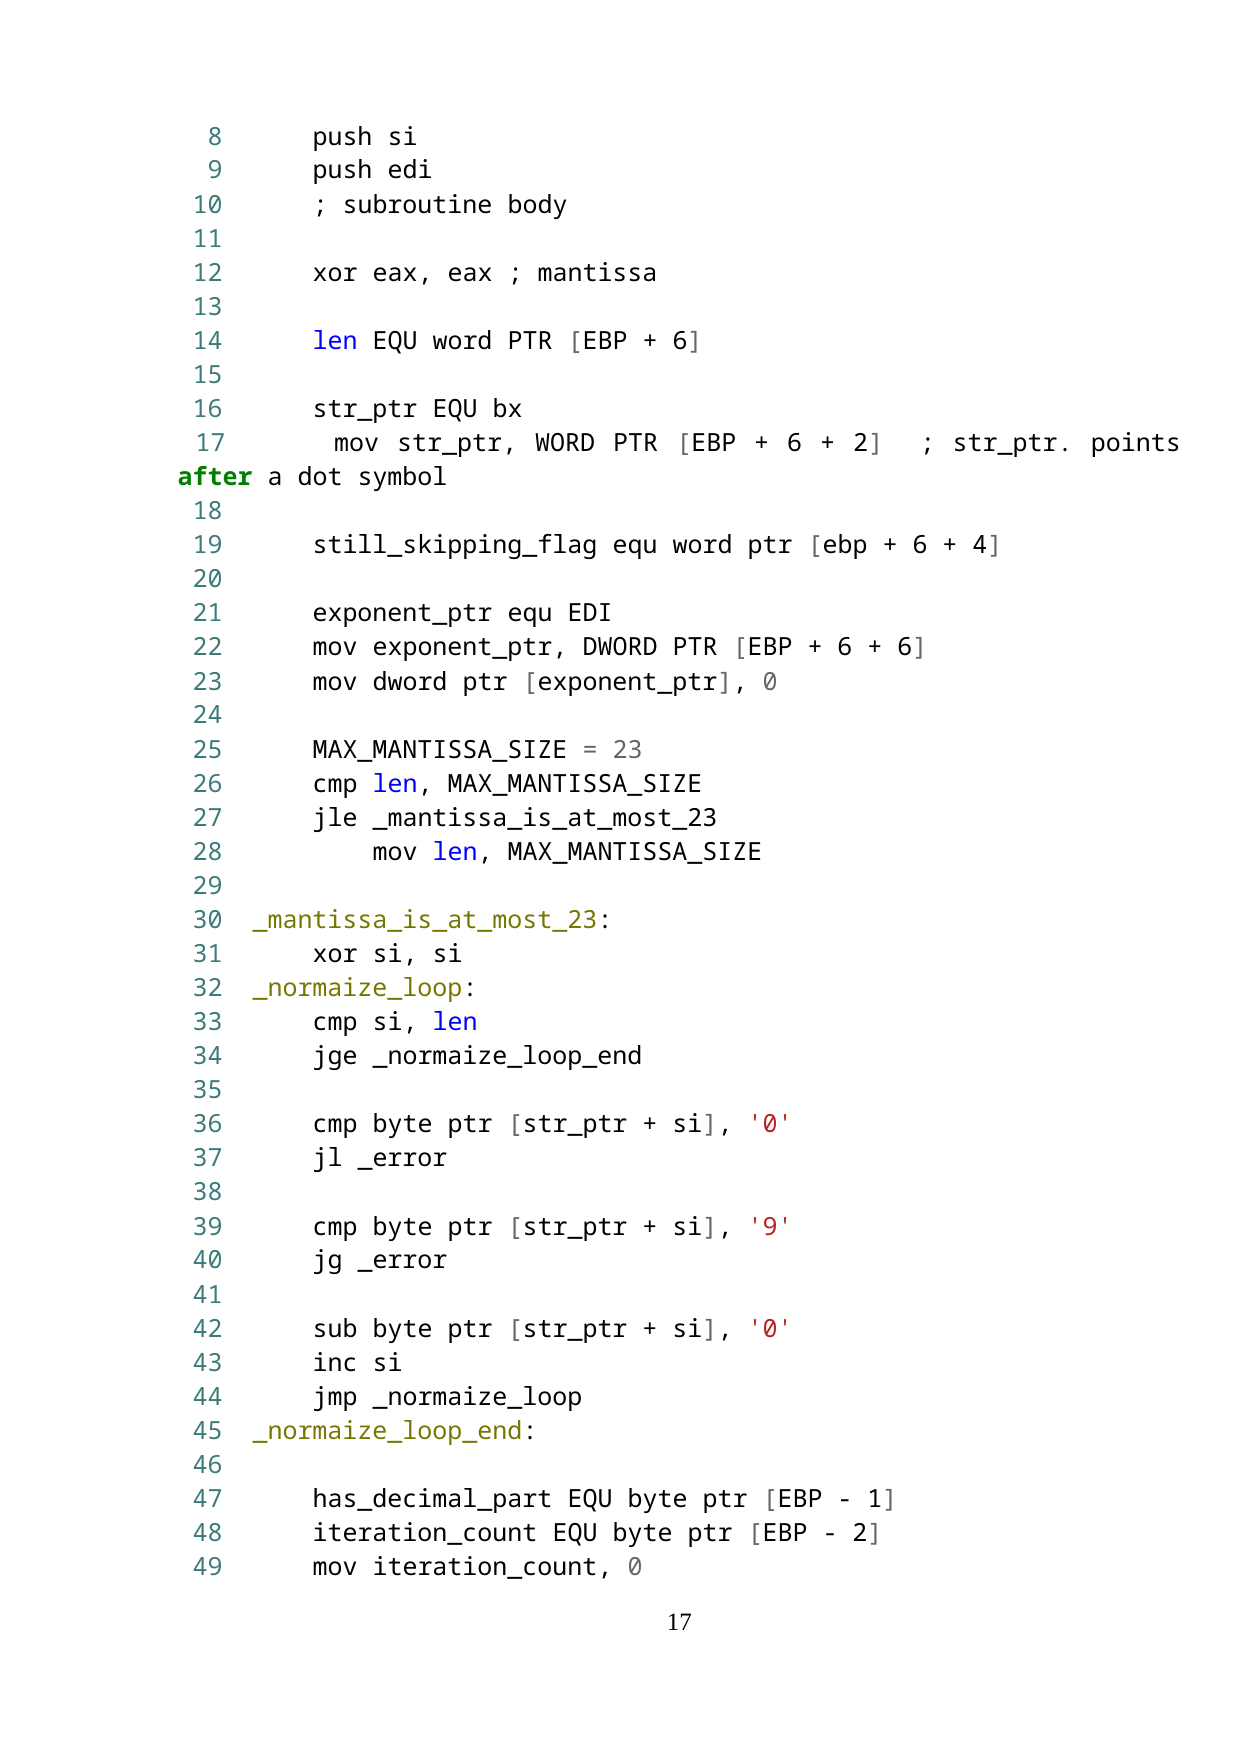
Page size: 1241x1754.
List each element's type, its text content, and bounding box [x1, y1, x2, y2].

table_header 8 push si 9 push edi 10 ; subroutine body 11 12 xor eax, eax ; mantissa 13 14 len EQU word PTR [EBP + 6] 15 16 str_ptr EQU bx 17 mov str_ptr, WORD PTR [EBP + 6 + 2] ; str_ptr. points after a dot symbol 18 19 still_skipping_flag equ word ptr [ebp + 6 + 4] 20 21 exponent_ptr equ EDI 22 mov exponent_ptr, DWORD PTR [EBP + 6 + 6] 23 mov dword ptr [exponent_ptr], 0 24 25 MAX_MANTISSA_SIZE = 23 26 cmp len, MAX_MANTISSA_SIZE 27 jle _mantissa_is_at_most_23 28 mov len, MAX_MANTISSA_SIZE 29 30 _mantissa_is_at_most_23: 31 xor si, si 32 _normaize_loop: 33 cmp si, len 34 jge _normaize_loop_end 35 36 cmp byte ptr [str_ptr + si], '0' 37 jl _error 38 39 cmp byte ptr [str_ptr + si], '9' 40 jg _error 41 42 sub byte ptr [str_ptr + si], '0' 43 inc si 44 jmp _normaize_loop 45 _normaize_loop_end: 46 47 has_decimal_part EQU byte ptr [EBP - 1] 48 iteration_count EQU byte ptr [EBP - 2] 49 mov iteration_count, 0 [177, 118, 1181, 1583]
